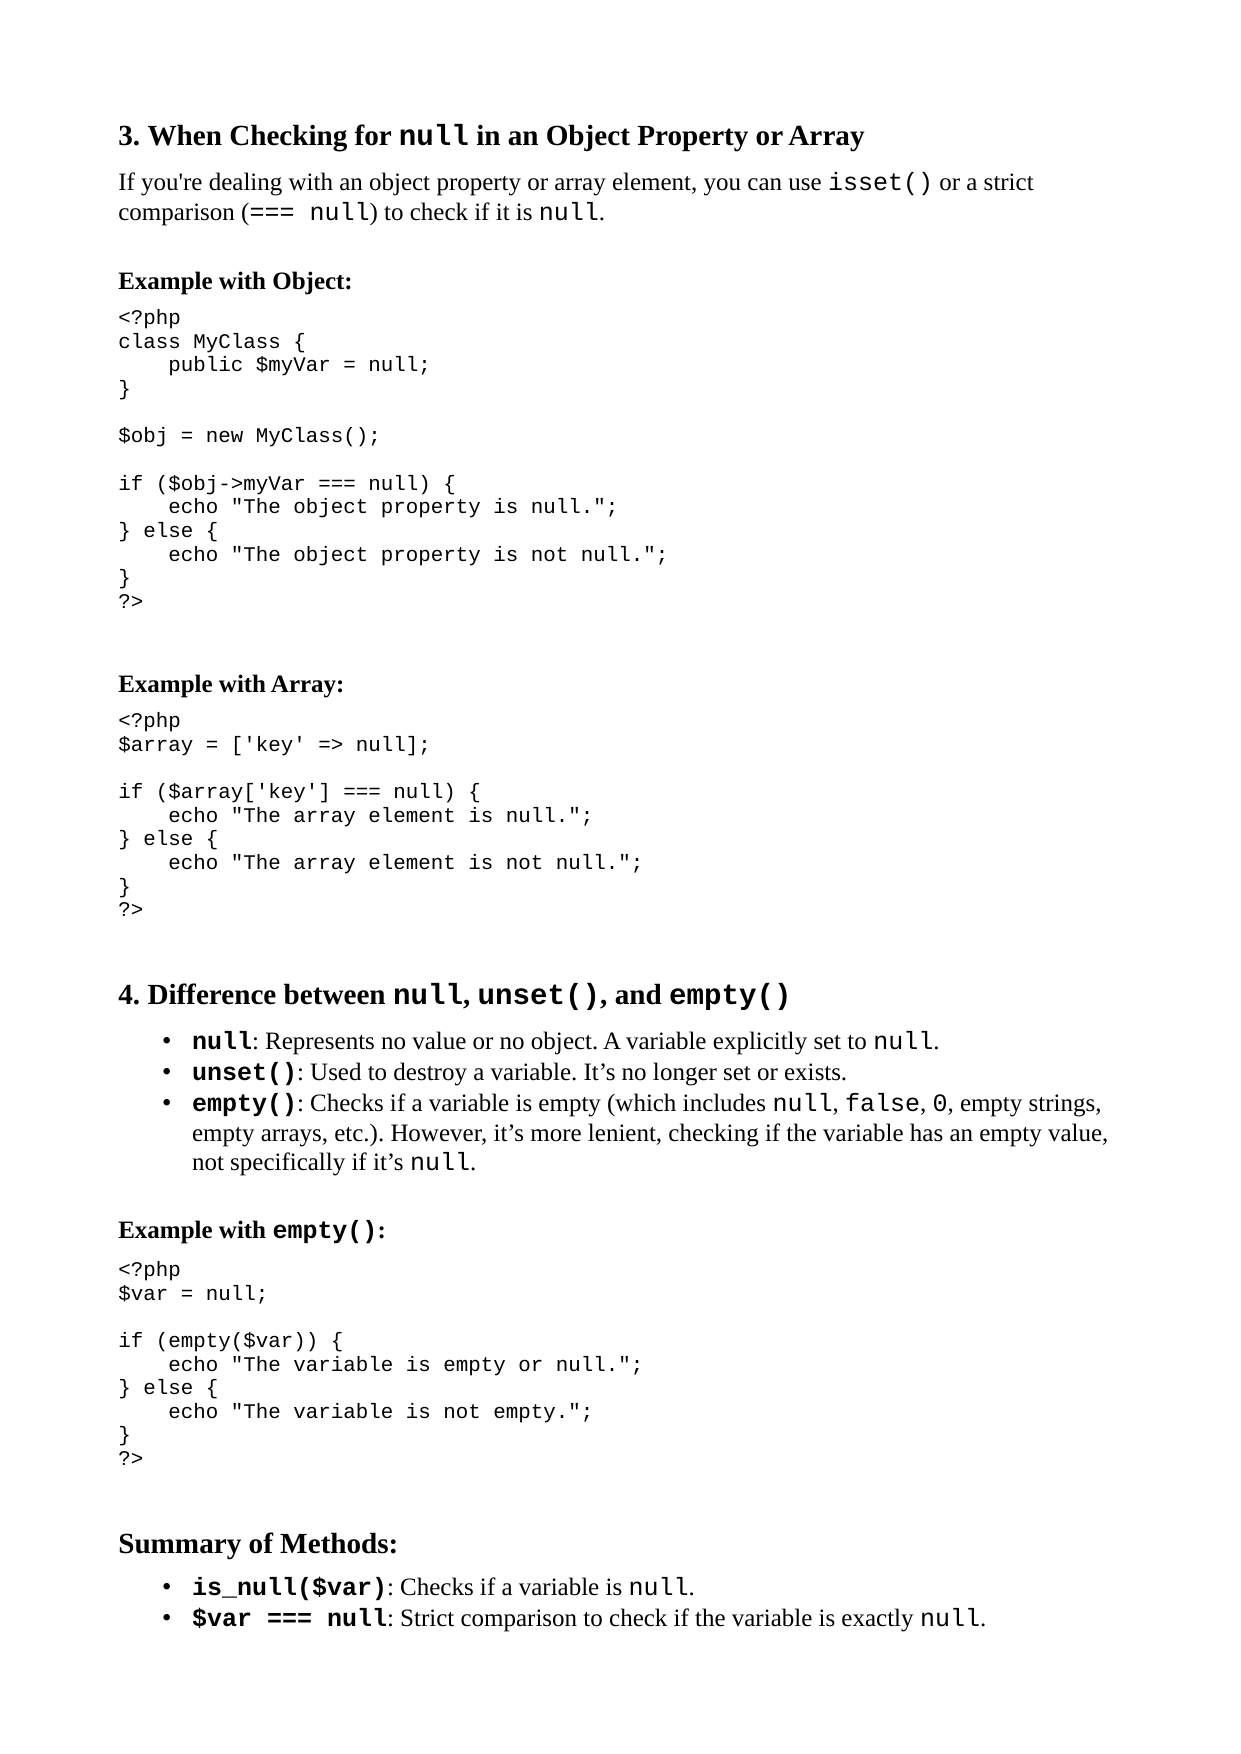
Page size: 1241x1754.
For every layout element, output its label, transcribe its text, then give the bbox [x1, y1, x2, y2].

text ?> [118, 591, 1122, 614]
text } [118, 876, 1122, 899]
text if ($array['key'] === null) { [118, 781, 1122, 805]
text ?> [118, 899, 1122, 923]
text } [118, 1424, 1122, 1448]
text public $myVar = null; [118, 354, 1122, 378]
subtitle 3. When Checking for null in an Object Property or Array [118, 118, 1122, 154]
text <?php [118, 1259, 1122, 1283]
text echo "The object property is null."; [118, 496, 1122, 520]
text echo "The variable is empty or null."; [118, 1353, 1122, 1377]
text ?> [118, 1448, 1122, 1472]
subtitle Summary of Methods: [118, 1526, 1122, 1560]
subtitle 4. Difference between null, unset(), and empty() [118, 977, 1122, 1013]
list unset(): Used to destroy a variable. It’s no longer set or exists. [162, 1057, 1122, 1088]
text } [118, 378, 1122, 402]
text echo "The object property is not null."; [118, 543, 1122, 567]
list $var === null: Strict comparison to check if the variable is exactly null. [162, 1603, 1122, 1634]
text if (empty($var)) { [118, 1330, 1122, 1353]
text echo "The array element is not null."; [118, 852, 1122, 876]
text $obj = new MyClass(); [118, 425, 1122, 449]
text echo "The array element is null."; [118, 805, 1122, 828]
text <?php [118, 307, 1122, 331]
subtitle Example with Object: [118, 266, 1122, 294]
subtitle Example with Array: [118, 669, 1122, 698]
text echo "The variable is not empty."; [118, 1401, 1122, 1424]
text If you're dealing with an object property or array element, you can use isset() or a strict comparison (=== null) to check if it is null. [118, 167, 1122, 228]
subtitle Example with empty(): [118, 1216, 1122, 1246]
text <?php [118, 710, 1122, 734]
text } [118, 567, 1122, 591]
text if ($obj->myVar === null) { [118, 473, 1122, 496]
text $array = ['key' => null]; [118, 734, 1122, 757]
text } else { [118, 520, 1122, 543]
list is_null($var): Checks if a variable is null. [162, 1572, 1122, 1603]
list empty(): Checks if a variable is empty (which includes null, false, 0, empty strings, empty arrays, etc.). However, it’s more lenient, checking if the variable has an empty value, not specifically if it’s null. [162, 1088, 1122, 1178]
text class MyClass { [118, 331, 1122, 354]
list null: Represents no value or no object. A variable explicitly set to null. [162, 1026, 1122, 1057]
text } else { [118, 1377, 1122, 1401]
text } else { [118, 828, 1122, 852]
text $var = null; [118, 1283, 1122, 1306]
